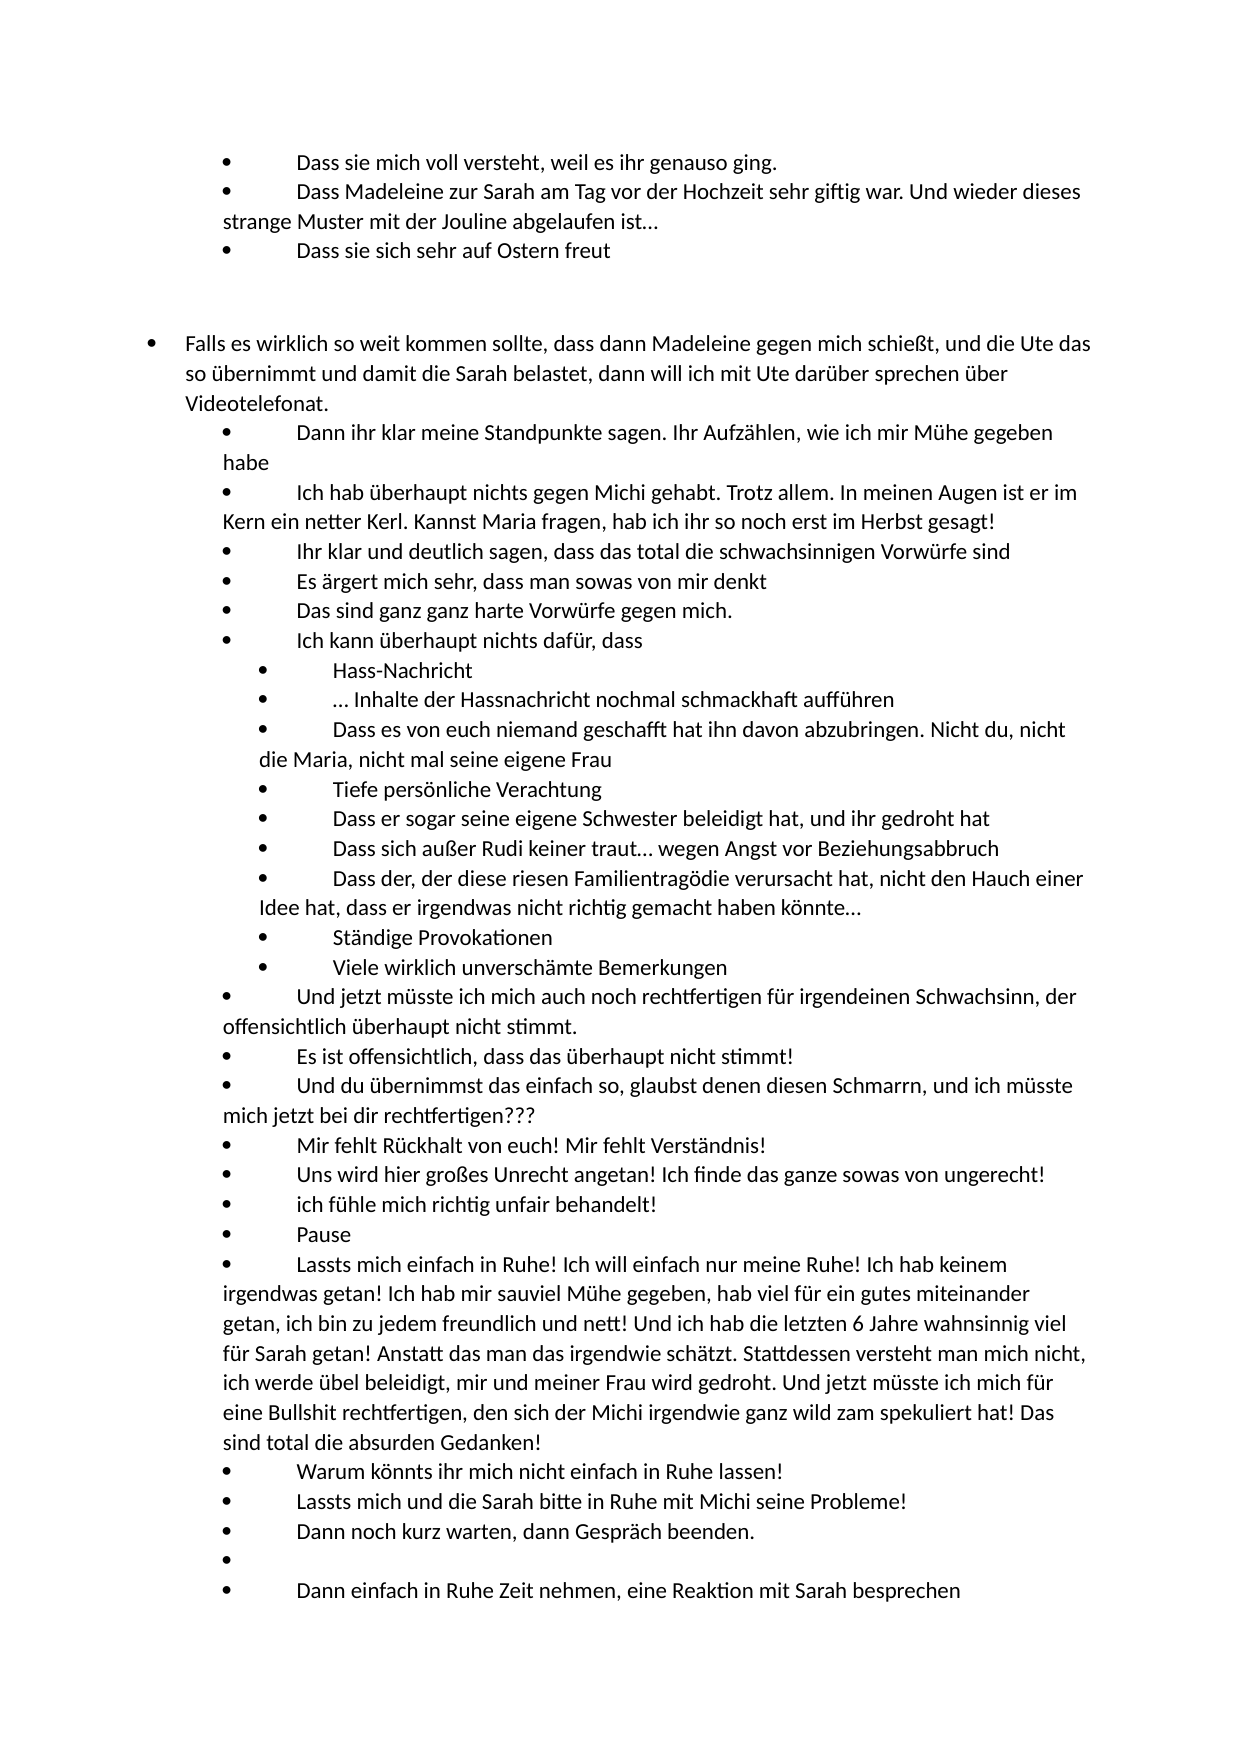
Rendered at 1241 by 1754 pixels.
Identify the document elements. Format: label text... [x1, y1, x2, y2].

list Dass er sogar seine eigene Schwester beleidigt hat, und ihr gedroht hat [259, 804, 1093, 832]
list Dass Madeleine zur Sarah am Tag vor der Hochzeit sehr giftig war. Und wieder dieses strange Muster mit der Jouline abgelaufen ist… [223, 177, 1093, 235]
list … Inhalte der Hassnachricht nochmal schmackhaft aufführen [259, 686, 1093, 714]
list Und du übernimmst das einfach so, glaubst denen diesen Schmarrn, und ich müsste mich jetzt bei dir rechtfertigen??? [223, 1072, 1093, 1129]
list Und jetzt müsste ich mich auch noch rechtfertigen für irgendeinen Schwachsinn, der offensichtlich überhaupt nicht stimmt. [223, 982, 1093, 1040]
list Tiefe persönliche Verachtung [259, 775, 1093, 803]
list Dass es von euch niemand geschafft hat ihn davon abzubringen. Nicht du, nicht die Maria, nicht mal seine eigene Frau [259, 715, 1093, 773]
list Ich hab überhaupt nichts gegen Michi gehabt. Trotz allem. In meinen Augen ist er im Kern ein netter Kerl. Kannst Maria fragen, hab ich ihr so noch erst im Herbst gesagt! [223, 478, 1093, 536]
list Uns wird hier großes Unrecht angetan! Ich finde das ganze sowas von ungerecht! [223, 1161, 1093, 1189]
list Viele wirklich unverschämte Bemerkungen [259, 953, 1093, 981]
list Dass sie mich voll versteht, weil es ihr genauso ging. [223, 148, 1093, 176]
list Dann noch kurz warten, dann Gespräch beenden. [223, 1517, 1093, 1545]
list Dann einfach in Ruhe Zeit nehmen, eine Reaktion mit Sarah besprechen [223, 1576, 1093, 1604]
list Hass-Nachricht [259, 656, 1093, 684]
list Pause [223, 1220, 1093, 1248]
list Warum könnts ihr mich nicht einfach in Ruhe lassen! [223, 1457, 1093, 1486]
list Das sind ganz ganz harte Vorwürfe gegen mich. [223, 597, 1093, 624]
list Es ärgert mich sehr, dass man sowas von mir denkt [223, 567, 1093, 595]
list Ich kann überhaupt nichts dafür, dass [223, 626, 1093, 654]
list Ihr klar und deutlich sagen, dass das total die schwachsinnigen Vorwürfe sind [223, 537, 1093, 565]
list Dann ihr klar meine Standpunkte sagen. Ihr Aufzählen, wie ich mir Mühe gegeben habe [223, 418, 1093, 476]
list Mir fehlt Rückhalt von euch! Mir fehlt Verständnis! [223, 1131, 1093, 1159]
list Dass sie sich sehr auf Ostern freut [223, 237, 1093, 265]
list ich fühle mich richtig unfair behandelt! [223, 1190, 1093, 1218]
list Lassts mich einfach in Ruhe! Ich will einfach nur meine Ruhe! Ich hab keinem irgendwas getan! Ich hab mir sauviel Mühe gegeben, hab viel für ein gutes miteinander getan, ich bin zu jedem freundlich und nett! Und ich hab die letzten 6 Jahre wahnsinnig viel für Sarah getan! Anstatt das man das irgendwie schätzt. Stattdessen versteht man mich nicht, ich werde übel beleidigt, mir und meiner Frau wird gedroht. Und jetzt müsste ich mich für eine Bullshit rechtfertigen, den sich der Michi irgendwie ganz wild zam spekuliert hat! Das sind total die absurden Gedanken! [223, 1250, 1093, 1456]
list Es ist offensichtlich, dass das überhaupt nicht stimmt! [223, 1042, 1093, 1070]
list Dass sich außer Rudi keiner traut… wegen Angst vor Beziehungsabbruch [259, 834, 1093, 862]
list Falls es wirklich so weit kommen sollte, dass dann Madeleine gegen mich schießt, und die Ute das so übernimmt und damit die Sarah belastet, dann will ich mit Ute darüber sprechen über Videotelefonat. [148, 329, 1093, 417]
list Lassts mich und die Sarah bitte in Ruhe mit Michi seine Probleme! [223, 1487, 1093, 1515]
list Ständige Provokationen [259, 923, 1093, 951]
list Dass der, der diese riesen Familientragödie verursacht hat, nicht den Hauch einer Idee hat, dass er irgendwas nicht richtig gemacht haben könnte… [259, 864, 1093, 921]
